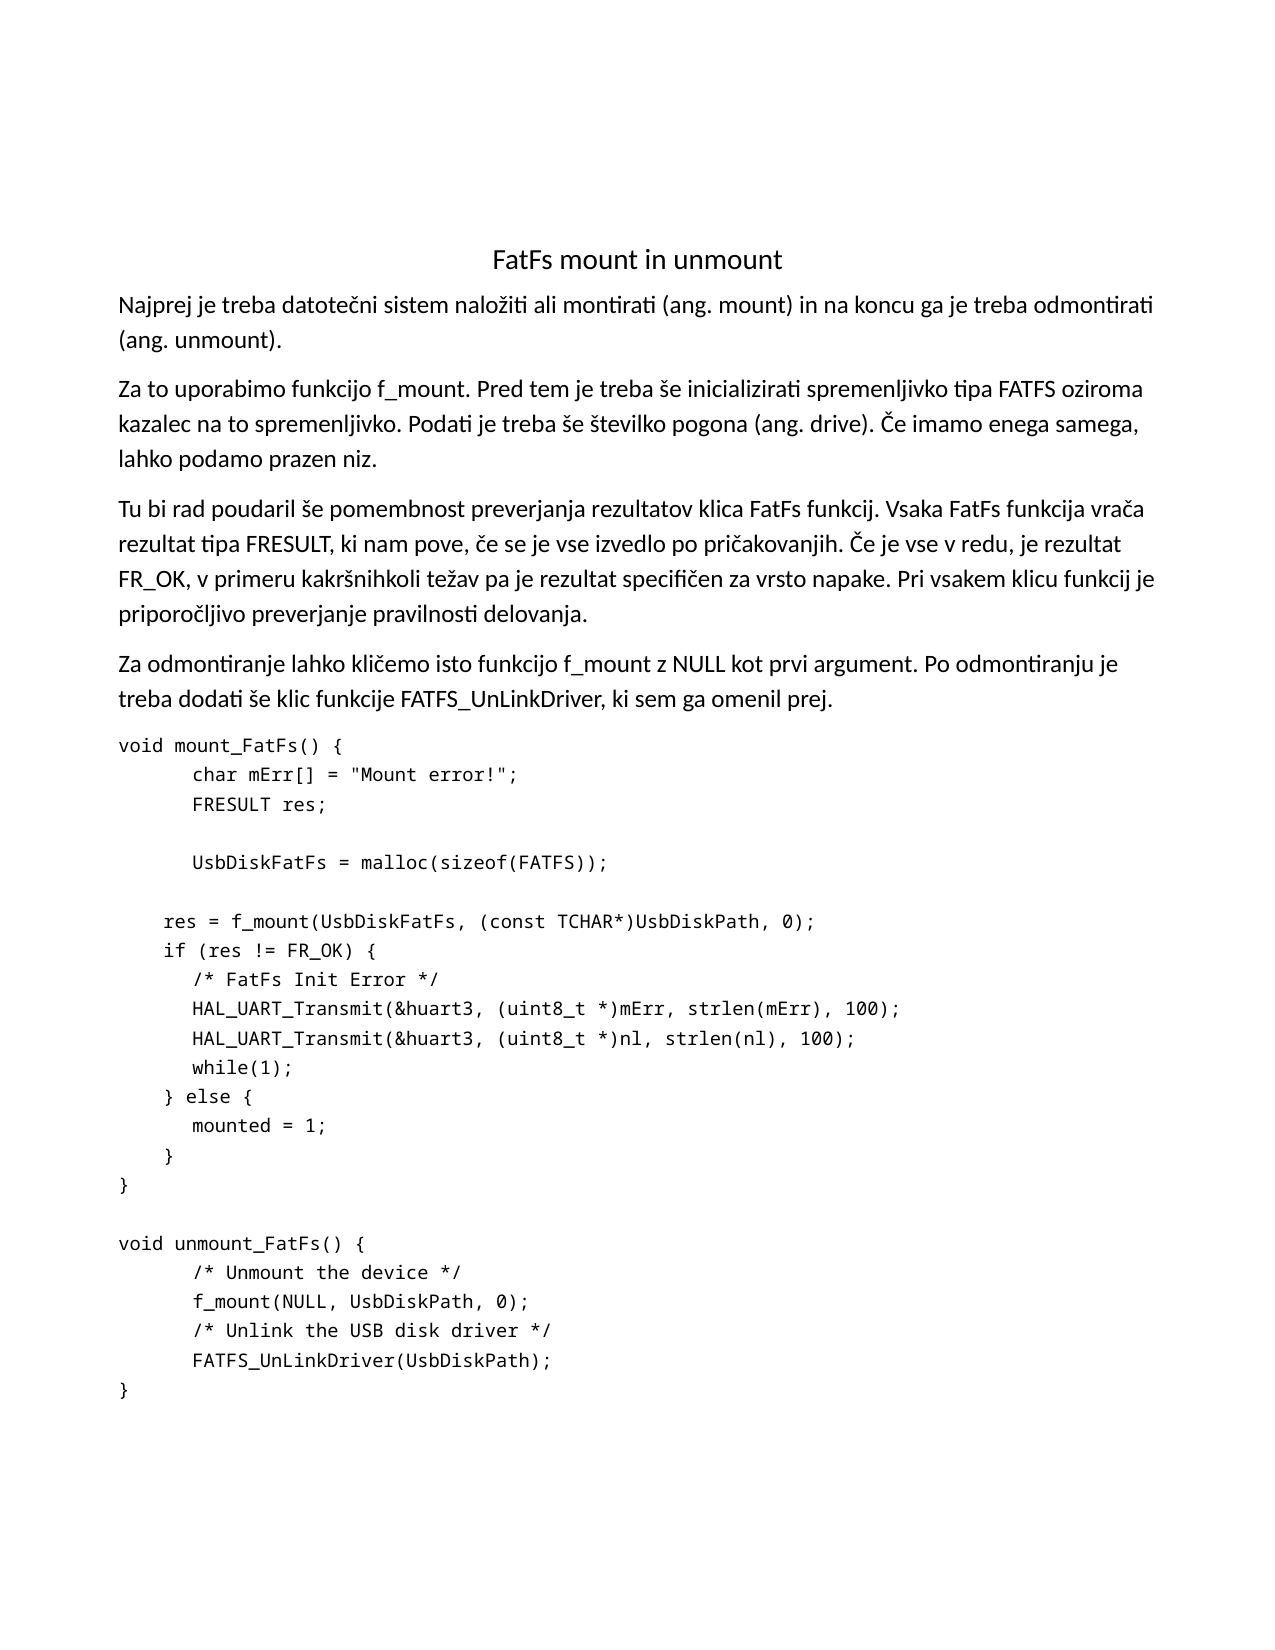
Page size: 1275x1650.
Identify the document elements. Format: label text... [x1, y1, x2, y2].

text res = f_mount(UsbDiskFatFs, (const TCHAR*)UsbDiskPath, 0); [118, 908, 1157, 933]
text HAL_UART_Transmit(&huart3, (uint8_t *)nl, strlen(nl), 100); [118, 1025, 1157, 1051]
text } [118, 1376, 1157, 1402]
text void unmount_FatFs() { [118, 1230, 1157, 1255]
text mounted = 1; [118, 1113, 1157, 1138]
text if (res != FR_OK) { [118, 937, 1157, 963]
text void mount_FatFs() { [118, 732, 1157, 758]
text Tu bi rad poudaril še pomembnost preverjanja rezultatov klica FatFs funkcij. Vsaka FatFs funkcija vrača rezultat tipa FRESULT, ki nam pove, če se je vse izvedlo po pričakovanjih. Če je vse v redu, je rezultat FR_OK, v primeru kakršnihkoli težav pa je rezultat specifičen za vrsto napake. Pri vsakem klicu funkcij je priporočljivo preverjanje pravilnosti delovanja. [118, 493, 1157, 629]
text FATFS_UnLinkDriver(UsbDiskPath); [118, 1347, 1157, 1372]
text HAL_UART_Transmit(&huart3, (uint8_t *)mErr, strlen(mErr), 100); [118, 996, 1157, 1021]
text /* Unlink the USB disk driver */ [118, 1318, 1157, 1343]
text while(1); [118, 1054, 1157, 1080]
subtitle FatFs mount in unmount [118, 241, 1157, 276]
text Za odmontiranje lahko kličemo isto funkcijo f_mount z NULL kot prvi argument. Po odmontiranju je treba dodati še klic funkcije FATFS_UnLinkDriver, ki sem ga omenil prej. [118, 648, 1157, 713]
text } [118, 1171, 1157, 1197]
text UsbDiskFatFs = malloc(sizeof(FATFS)); [118, 849, 1157, 875]
text FRESULT res; [118, 791, 1157, 816]
text f_mount(NULL, UsbDiskPath, 0); [118, 1288, 1157, 1314]
text Najprej je treba datotečni sistem naložiti ali montirati (ang. mount) in na koncu ga je treba odmontirati (ang. unmount). [118, 289, 1157, 354]
text /* FatFs Init Error */ [118, 966, 1157, 992]
text /* Unmount the device */ [118, 1259, 1157, 1285]
text char mErr[] = "Mount error!"; [118, 762, 1157, 787]
text } else { [118, 1083, 1157, 1109]
text } [118, 1142, 1157, 1168]
text Za to uporabimo funkcijo f_mount. Pred tem je treba še inicializirati spremenljivko tipa FATFS oziroma kazalec na to spremenljivko. Podati je treba še številko pogona (ang. drive). Če imamo enega samega, lahko podamo prazen niz. [118, 373, 1157, 474]
